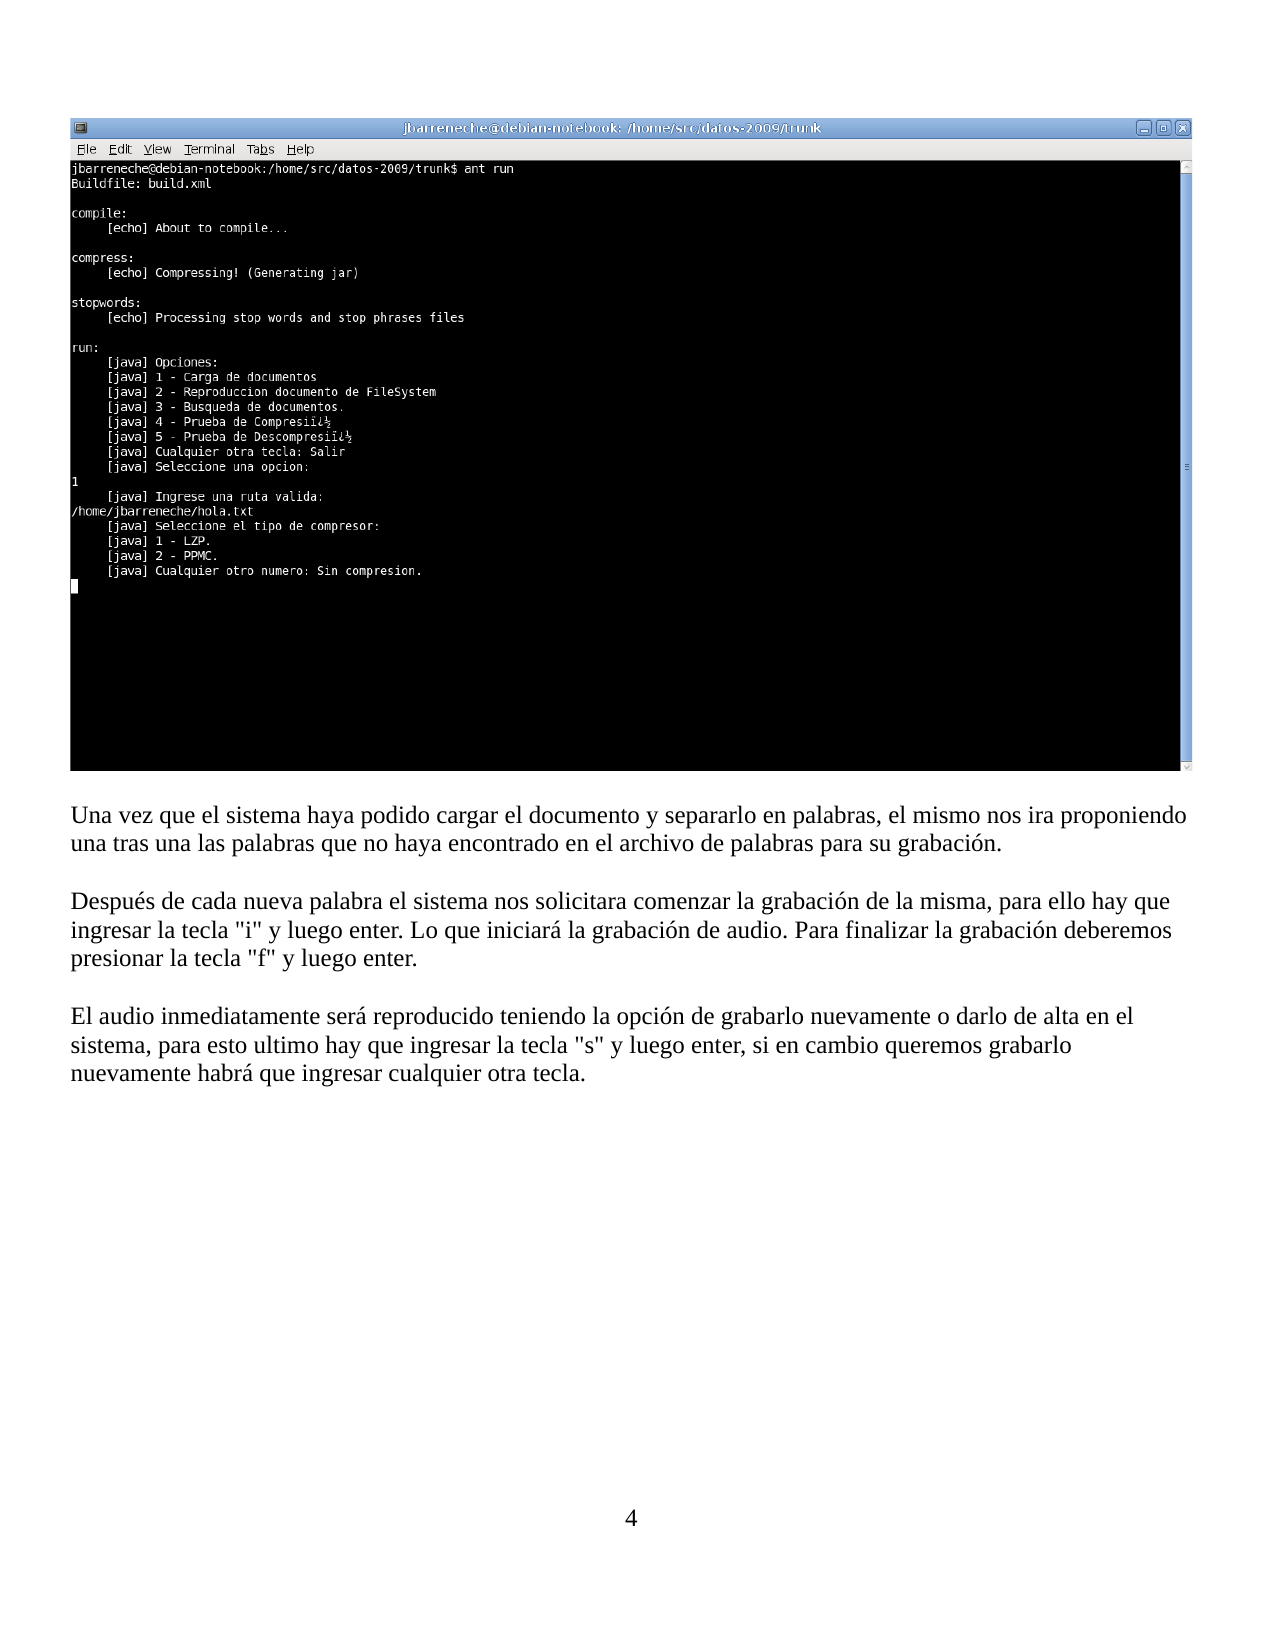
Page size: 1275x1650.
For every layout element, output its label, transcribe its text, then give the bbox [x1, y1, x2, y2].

text El audio inmediatamente será reproducido teniendo la opción de grabarlo nuevamente o darlo de alta en el sistema, para esto ultimo hay que ingresar la tecla "s" y luego enter, si en cambio queremos grabarlo nuevamente habrá que ingresar cualquier otra tecla. [70, 1001, 1192, 1087]
text Después de cada nueva palabra el sistema nos solicitara comenzar la grabación de la misma, para ello hay que ingresar la tecla "i" y luego enter. Lo que iniciará la grabación de audio. Para finalizar la grabación deberemos presionar la tecla "f" y luego enter. [70, 886, 1192, 972]
text Una vez que el sistema haya podido cargar el documento y separarlo en palabras, el mismo nos ira proponiendo una tras una las palabras que no haya encontrado en el archivo de palabras para su grabación. [70, 800, 1192, 857]
picture [70, 118, 1193, 771]
